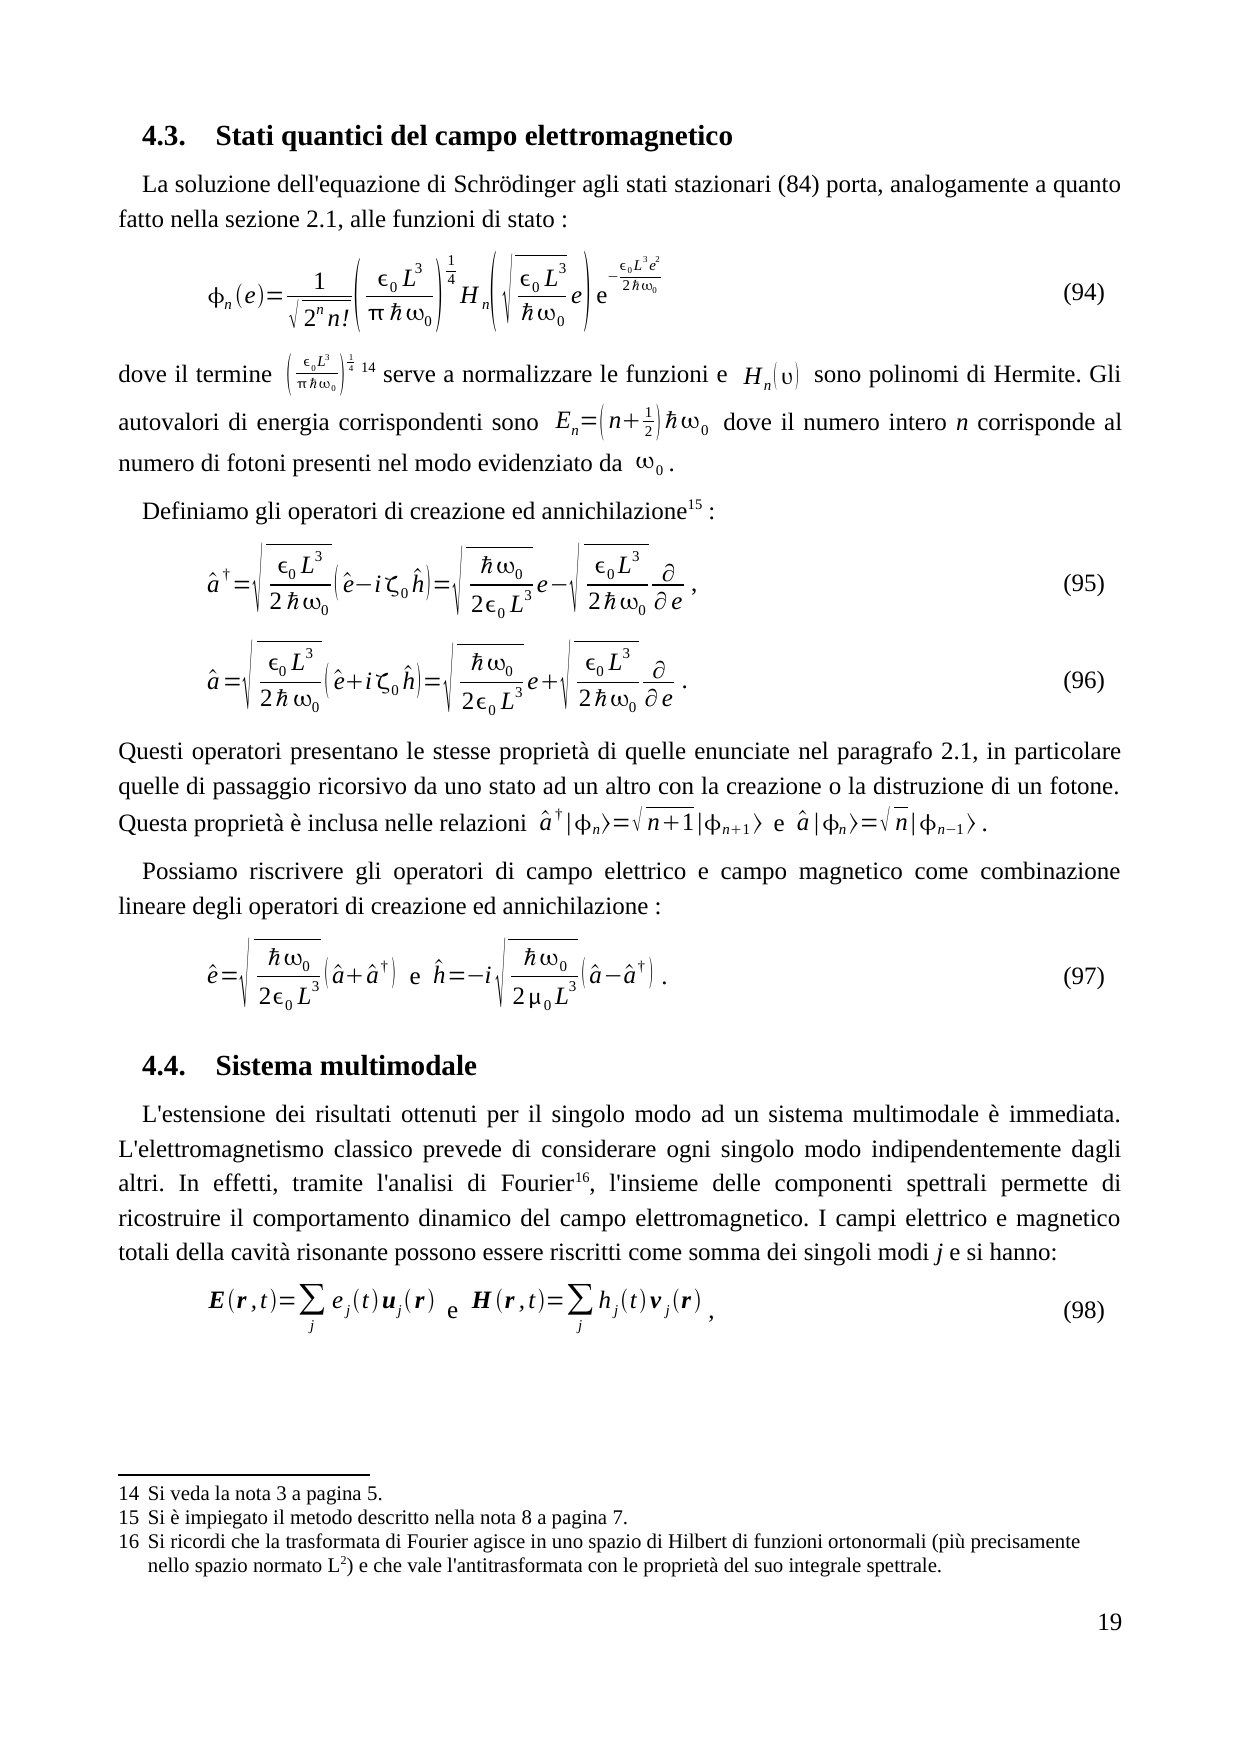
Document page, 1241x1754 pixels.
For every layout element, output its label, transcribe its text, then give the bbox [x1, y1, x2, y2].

text Definiamo gli operatori di creazione ed annichilazione : [118, 496, 1122, 525]
text Si ricordi che la trasformata di Fourier agisce in uno spazio di Hilbert di funzioni ortonormali (più precisamente nello spazio normato L2) e che vale l'antitrasformata con le proprietà del suo integrale spettrale. [118, 1529, 1122, 1577]
text e . (97) [177, 937, 1122, 1013]
text Si veda la nota 3 a pagina 5. [118, 1481, 1122, 1505]
text e , (98) [177, 1284, 1122, 1334]
text L'estensione dei risultati ottenuti per il singolo modo ad un sistema multimodale è immediata. L'elettromagnetismo classico prevede di considerare ogni singolo modo indipendentemente dagli altri. In effetti, tramite l'analisi di Fourier, l'insieme delle componenti spettrali permette di ricostruire il comportamento dinamico del campo elettromagnetico. I campi elettrico e magnetico totali della cavità risonante possono essere riscritti come somma dei singoli modi j e si hanno: [118, 1099, 1122, 1266]
subtitle Sistema multimodale [118, 1048, 1122, 1082]
text Possiamo riscrivere gli operatori di campo elettrico e campo magnetico come combinazione lineare degli operatori di creazione ed annichilazione : [118, 856, 1122, 919]
text La soluzione dell'equazione di Schrödinger agli stati stazionari (84) porta, analogamente a quanto fatto nella sezione 2.1, alle funzioni di stato : [118, 169, 1122, 233]
text , (95) [177, 542, 1122, 622]
text dove il termine serve a normalizzare le funzioni e sono polinomi di Hermite. Gli autovalori di energia corrispondenti sono dove il numero intero n corrisponde al numero di fotoni presenti nel modo evidenziato da . [118, 351, 1122, 478]
text Si è impiegato il metodo descritto nella nota 8 a pagina 7. [118, 1505, 1122, 1529]
subtitle Stati quantici del campo elettromagnetico [118, 118, 1122, 152]
text (94) [177, 250, 1122, 334]
text Questi operatori presentano le stesse proprietà di quelle enunciate nel paragrafo 2.1, in particolare quelle di passaggio ricorsivo da uno stato ad un altro con la creazione o la distruzione di un fotone. Questa proprietà è inclusa nelle relazioni e . [118, 736, 1122, 839]
text . (96) [177, 639, 1122, 719]
